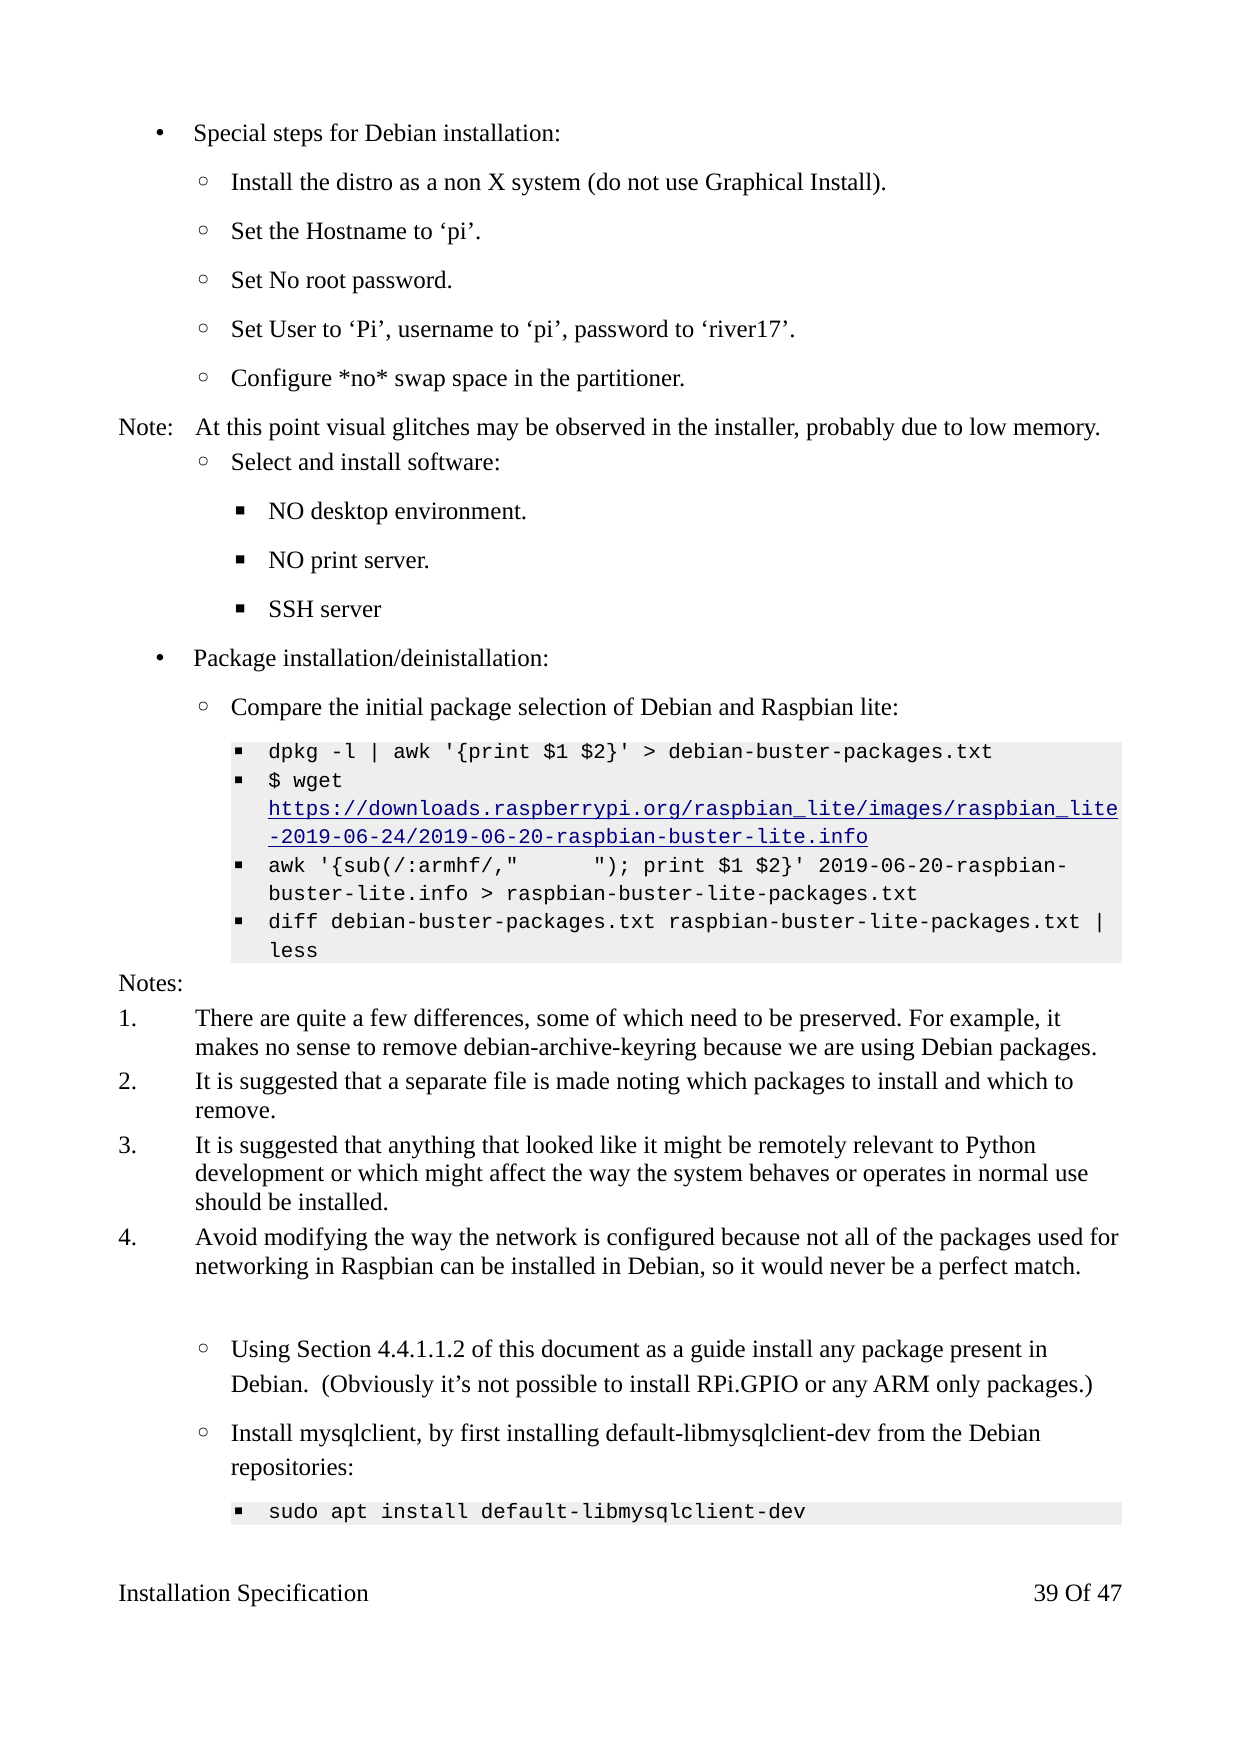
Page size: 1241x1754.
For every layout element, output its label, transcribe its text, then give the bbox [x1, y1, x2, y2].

list Set the Hostname to ‘pi’. [193, 216, 1122, 245]
text 1. There are quite a few differences, some of which need to be preserved. For example, it makes no sense to remove debian-archive-keyring because we are using Debian packages. [118, 1003, 1122, 1060]
text Note: At this point visual glitches may be observed in the installer, probably due to low memory. [118, 412, 1122, 441]
list $ wget https://downloads.raspberrypi.org/raspbian_lite/images/raspbian_lite-2019-06-24/2019-06-20-raspbian-buster-lite.info [231, 770, 1122, 850]
list NO desktop environment. [231, 496, 1122, 525]
list Install mysqlclient, by first installing default-libmysqlclient-dev from the Debian repositories: [193, 1418, 1122, 1481]
list Select and install software: [193, 447, 1122, 476]
list sudo apt install default-libmysqlclient-dev [231, 1502, 1122, 1525]
text 2. It is suggested that a separate file is made noting which packages to install and which to remove. [118, 1066, 1122, 1124]
list diff debian-buster-packages.txt raspbian-buster-lite-packages.txt | less [231, 912, 1122, 963]
list Special steps for Debian installation: [156, 118, 1122, 147]
text 3. It is suggested that anything that looked like it might be remotely relevant to Python development or which might affect the way the system behaves or operates in normal use should be installed. [118, 1130, 1122, 1216]
list Using Section 4.4.1.1.2 of this document as a guide install any package present in Debian. (Obviously it’s not possible to install RPi.GPIO or any ARM only packages.) [193, 1334, 1122, 1398]
list Package installation/deinistallation: [156, 643, 1122, 672]
list dpkg -l | awk '{print $1 $2}' > debian-buster-packages.txt [231, 742, 1122, 765]
list NO print server. [231, 545, 1122, 574]
list Configure *no* swap space in the partitioner. [193, 363, 1122, 392]
list Install the distro as a non X system (do not use Graphical Install). [193, 167, 1122, 196]
list Set No root password. [193, 265, 1122, 294]
text 4. Avoid modifying the way the network is configured because not all of the packages used for networking in Raspbian can be installed in Debian, so it would never be a perfect match. [118, 1222, 1122, 1279]
list awk '{sub(/:armhf/," "); print $1 $2}' 2019-06-20-raspbian-buster-lite.info > raspbian-buster-lite-packages.txt [231, 855, 1122, 907]
list Set User to ‘Pi’, username to ‘pi’, password to ‘river17’. [193, 314, 1122, 343]
text Notes: [118, 968, 1122, 997]
list SSH server [231, 594, 1122, 623]
list Compare the initial package selection of Debian and Raspbian lite: [193, 692, 1122, 721]
